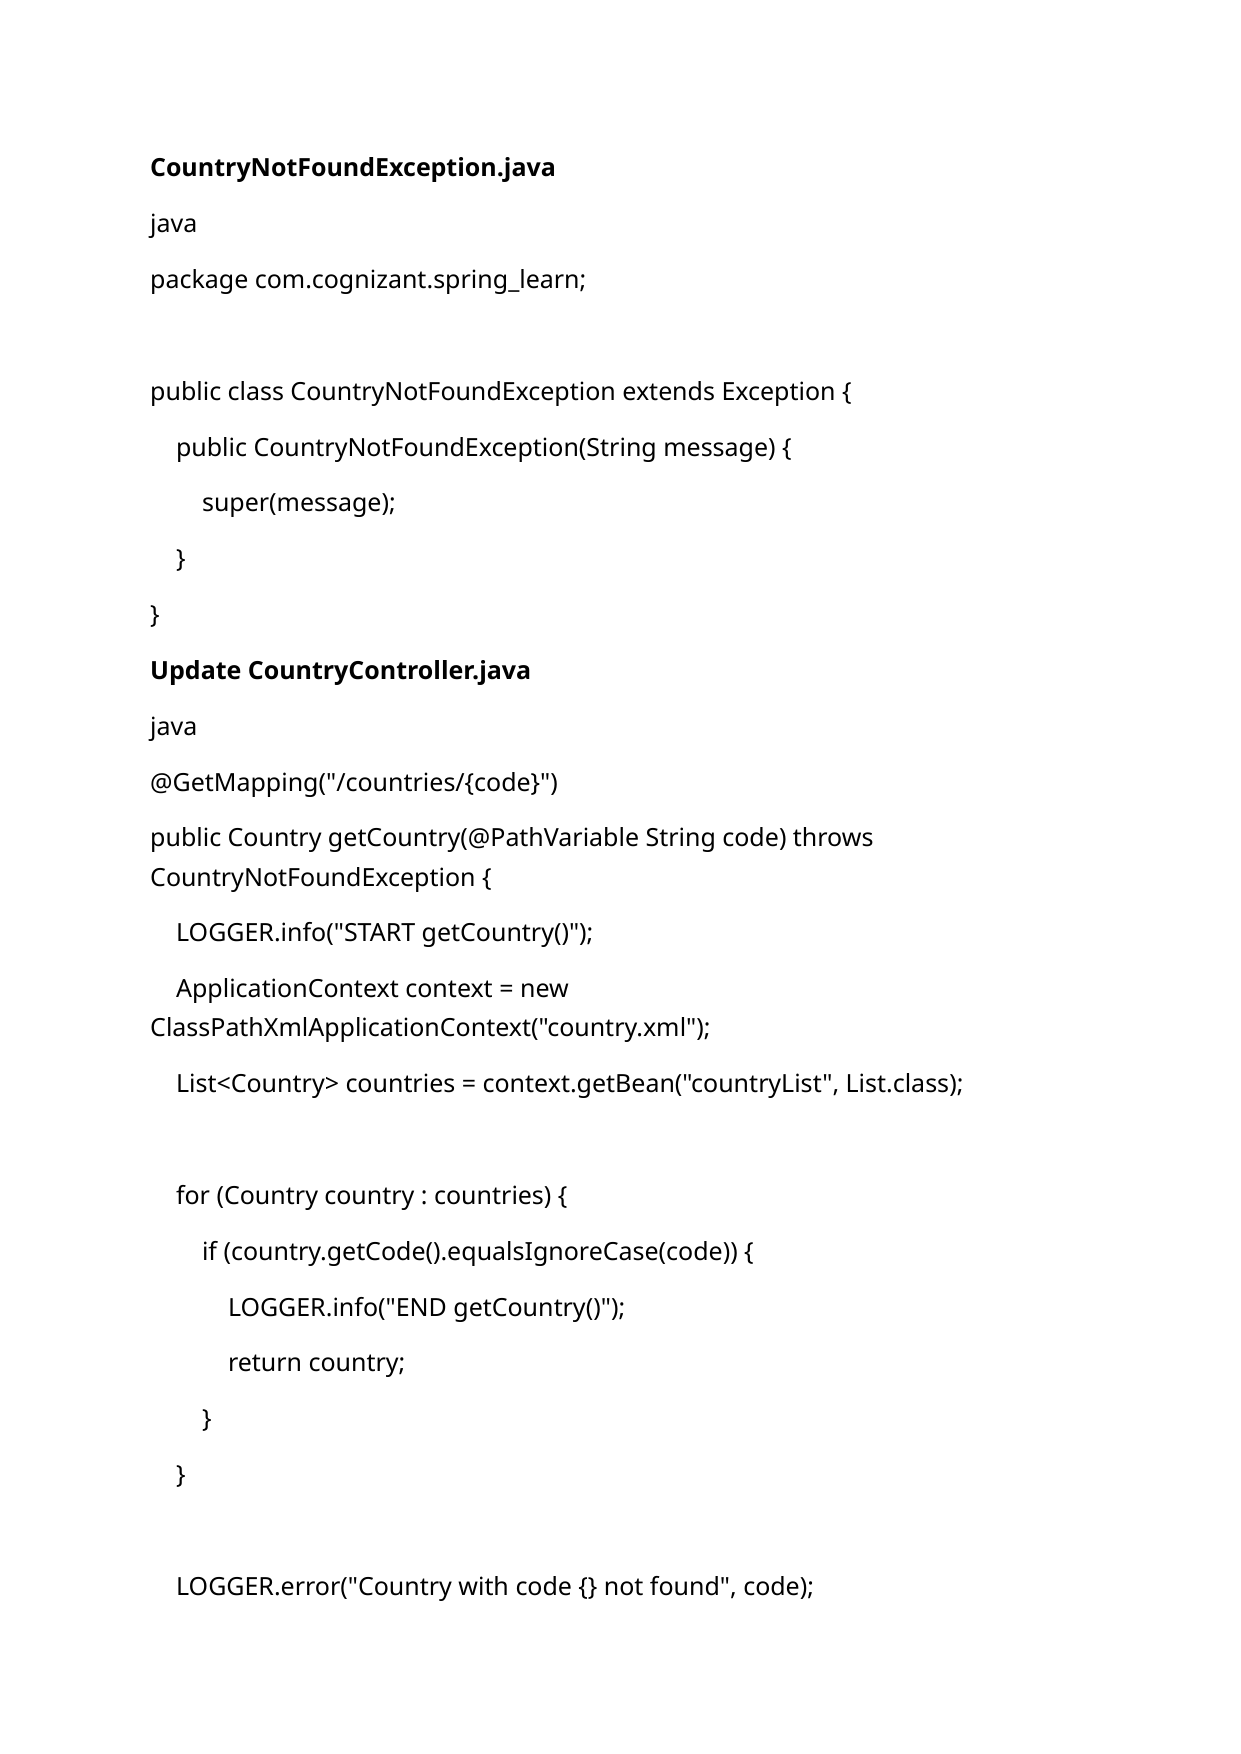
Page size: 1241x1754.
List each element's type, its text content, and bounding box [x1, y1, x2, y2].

text LOGGER.info("END getCountry()"); [150, 1289, 1090, 1323]
text return country; [150, 1345, 1090, 1379]
text LOGGER.info("START getCountry()"); [150, 915, 1090, 949]
text LOGGER.error("Country with code {} not found", code); [150, 1568, 1090, 1602]
text package com.cognizant.spring_learn; [150, 262, 1090, 296]
text java [150, 708, 1090, 742]
text if (country.getCode().equalsIgnoreCase(code)) { [150, 1233, 1090, 1267]
text List<Country> countries = context.getBean("countryList", List.class); [150, 1066, 1090, 1100]
text CountryNotFoundException.java [150, 150, 1090, 184]
text super(message); [150, 485, 1090, 519]
text @GetMapping("/countries/{code}") [150, 764, 1090, 798]
text java [150, 206, 1090, 240]
text } [150, 1457, 1090, 1491]
text for (Country country : countries) { [150, 1177, 1090, 1212]
text } [150, 1401, 1090, 1435]
text } [150, 541, 1090, 575]
text } [150, 597, 1090, 631]
text Update CountryController.java [150, 652, 1090, 687]
text public class CountryNotFoundException extends Exception { [150, 373, 1090, 407]
text ApplicationContext context = new ClassPathXmlApplicationContext("country.xml"); [150, 971, 1090, 1044]
text public Country getCountry(@PathVariable String code) throws CountryNotFoundException { [150, 820, 1090, 893]
text public CountryNotFoundException(String message) { [150, 429, 1090, 463]
